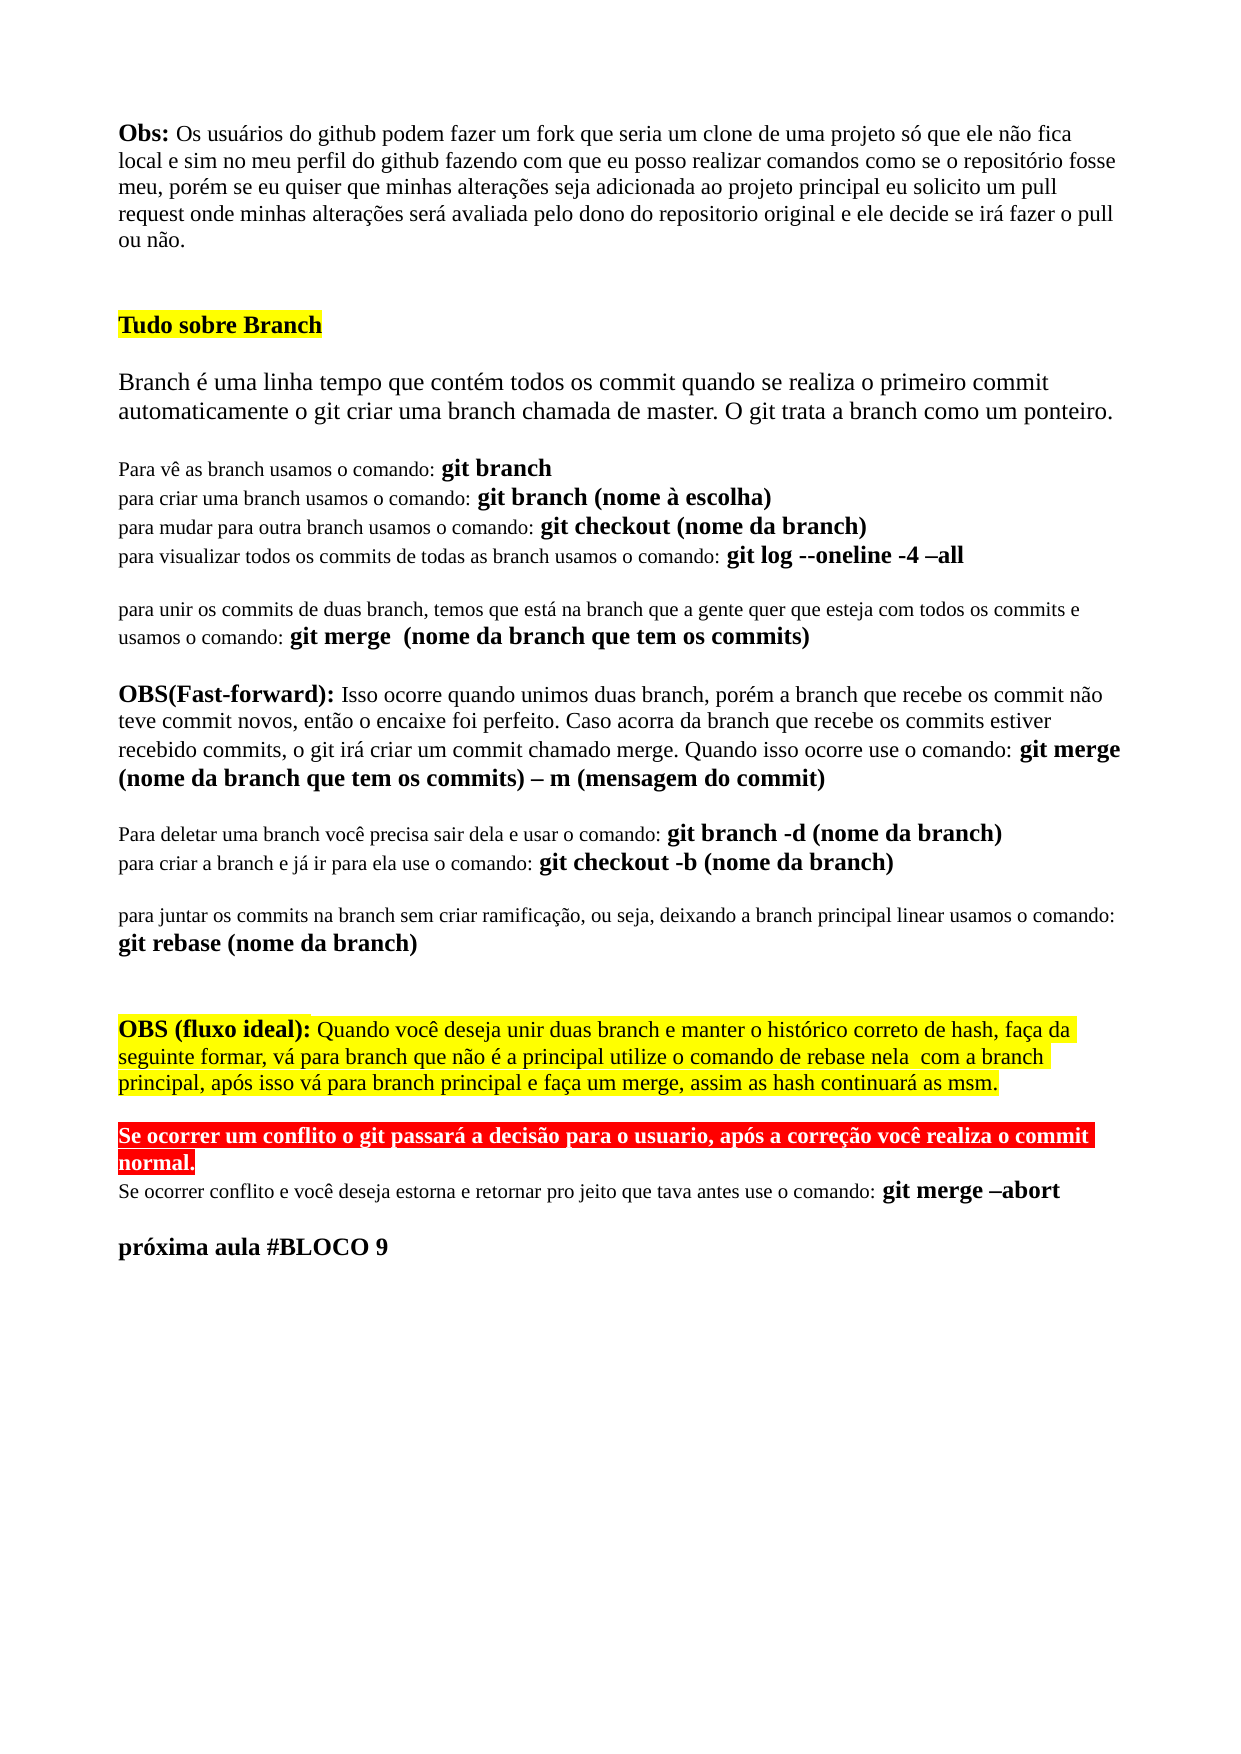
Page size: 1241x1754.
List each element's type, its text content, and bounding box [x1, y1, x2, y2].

text para criar uma branch usamos o comando: git branch (nome à escolha) [118, 482, 1122, 511]
text OBS(Fast-forward): Isso ocorre quando unimos duas branch, porém a branch que recebe os commit não teve commit novos, então o encaixe foi perfeito. Caso acorra da branch que recebe os commits estiver recebido commits, o git irá criar um commit chamado merge. Quando isso ocorre use o comando: git merge (nome da branch que tem os commits) – m (mensagem do commit) [118, 679, 1122, 791]
text Se ocorrer conflito e você deseja estorna e retornar pro jeito que tava antes use o comando: git merge –abort [118, 1175, 1122, 1204]
text para unir os commits de duas branch, temos que está na branch que a gente quer que esteja com todos os commits e usamos o comando: git merge (nome da branch que tem os commits) [118, 597, 1122, 650]
text Tudo sobre Branch [118, 310, 1122, 338]
text próxima aula #BLOCO 9 [118, 1232, 1122, 1261]
text Obs: Os usuários do github podem fazer um fork que seria um clone de uma projeto só que ele não fica local e sim no meu perfil do github fazendo com que eu posso realizar comandos como se o repositório fosse meu, porém se eu quiser que minhas alterações seja adicionada ao projeto principal eu solicito um pull request onde minhas alterações será avaliada pelo dono do repositorio original e ele decide se irá fazer o pull ou não. [118, 118, 1122, 252]
text para criar a branch e já ir para ela use o comando: git checkout -b (nome da branch) [118, 847, 1122, 875]
text Se ocorrer um conflito o git passará a decisão para o usuario, após a correção você realiza o commit normal. [118, 1122, 1122, 1175]
text para juntar os commits na branch sem criar ramificação, ou seja, deixando a branch principal linear usamos o comando: git rebase (nome da branch) [118, 899, 1122, 957]
text Branch é uma linha tempo que contém todos os commit quando se realiza o primeiro commit automaticamente o git criar uma branch chamada de master. O git trata a branch como um ponteiro. [118, 367, 1122, 425]
text Para deletar uma branch você precisa sair dela e usar o comando: git branch -d (nome da branch) [118, 818, 1122, 847]
text para mudar para outra branch usamos o comando: git checkout (nome da branch) [118, 511, 1122, 540]
text OBS (fluxo ideal): Quando você deseja unir duas branch e manter o histórico correto de hash, faça da seguinte formar, vá para branch que não é a principal utilize o comando de rebase nela com a branch principal, após isso vá para branch principal e faça um merge, assim as hash continuará as msm. [118, 1014, 1122, 1096]
text Para vê as branch usamos o comando: git branch [118, 453, 1122, 482]
text para visualizar todos os commits de todas as branch usamos o comando: git log --oneline -4 –all [118, 540, 1122, 568]
